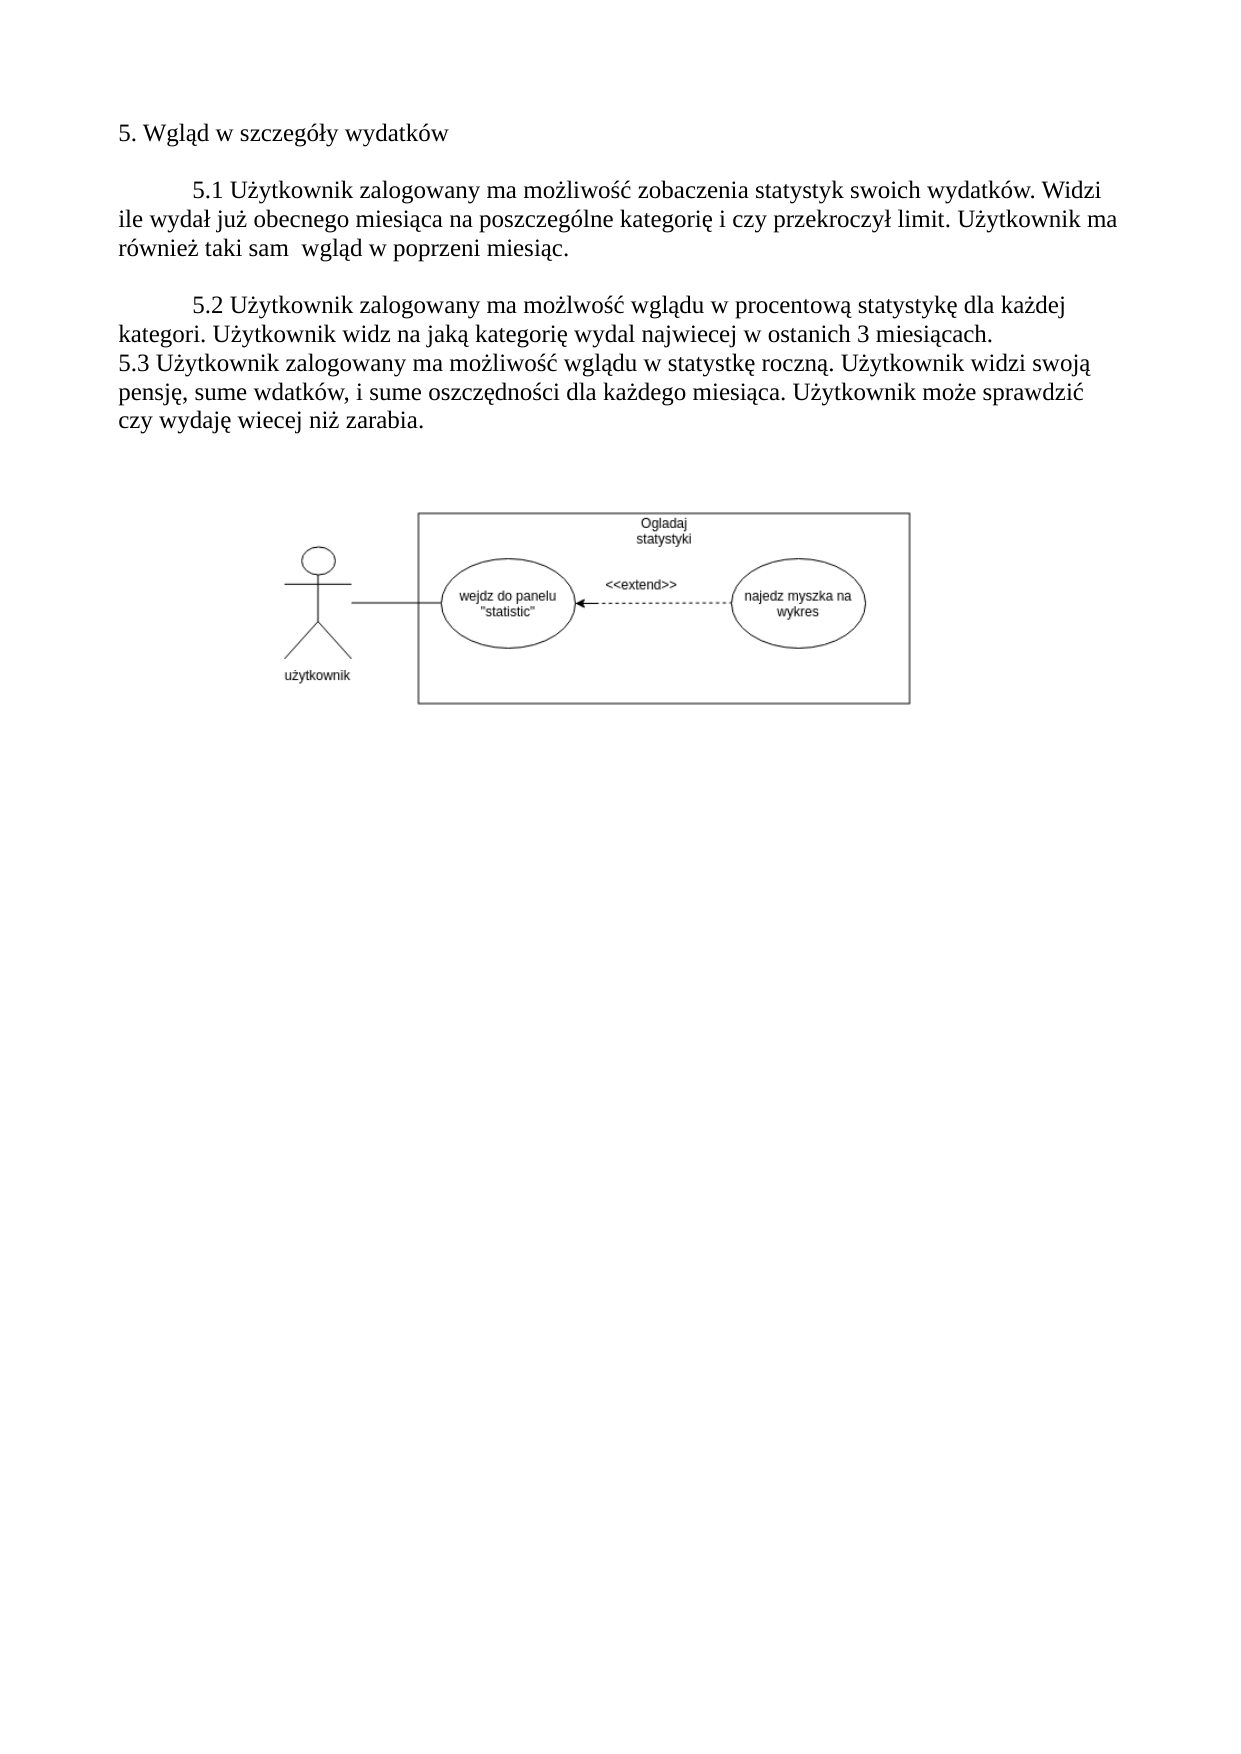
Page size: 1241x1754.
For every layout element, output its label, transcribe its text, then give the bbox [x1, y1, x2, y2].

text 5.3 Użytkownik zalogowany ma możliwość wglądu w statystkę roczną. Użytkownik widzi swoją pensję, sume wdatków, i sume oszczędności dla każdego miesiąca. Użytkownik może sprawdzić czy wydaję wiecej niż zarabia. [118, 348, 1122, 434]
picture [279, 481, 932, 726]
text 5.1 Użytkownik zalogowany ma możliwość zobaczenia statystyk swoich wydatków. Widzi ile wydał już obecnego miesiąca na poszczególne kategorię i czy przekroczył limit. Użytkownik ma również taki sam wgląd w poprzeni miesiąc. [118, 176, 1122, 262]
text 5. Wgląd w szczegóły wydatków [118, 118, 1122, 147]
text 5.2 Użytkownik zalogowany ma możlwość wglądu w procentową statystykę dla każdej kategori. Użytkownik widz na jaką kategorię wydal najwiecej w ostanich 3 miesiącach. [118, 291, 1122, 348]
